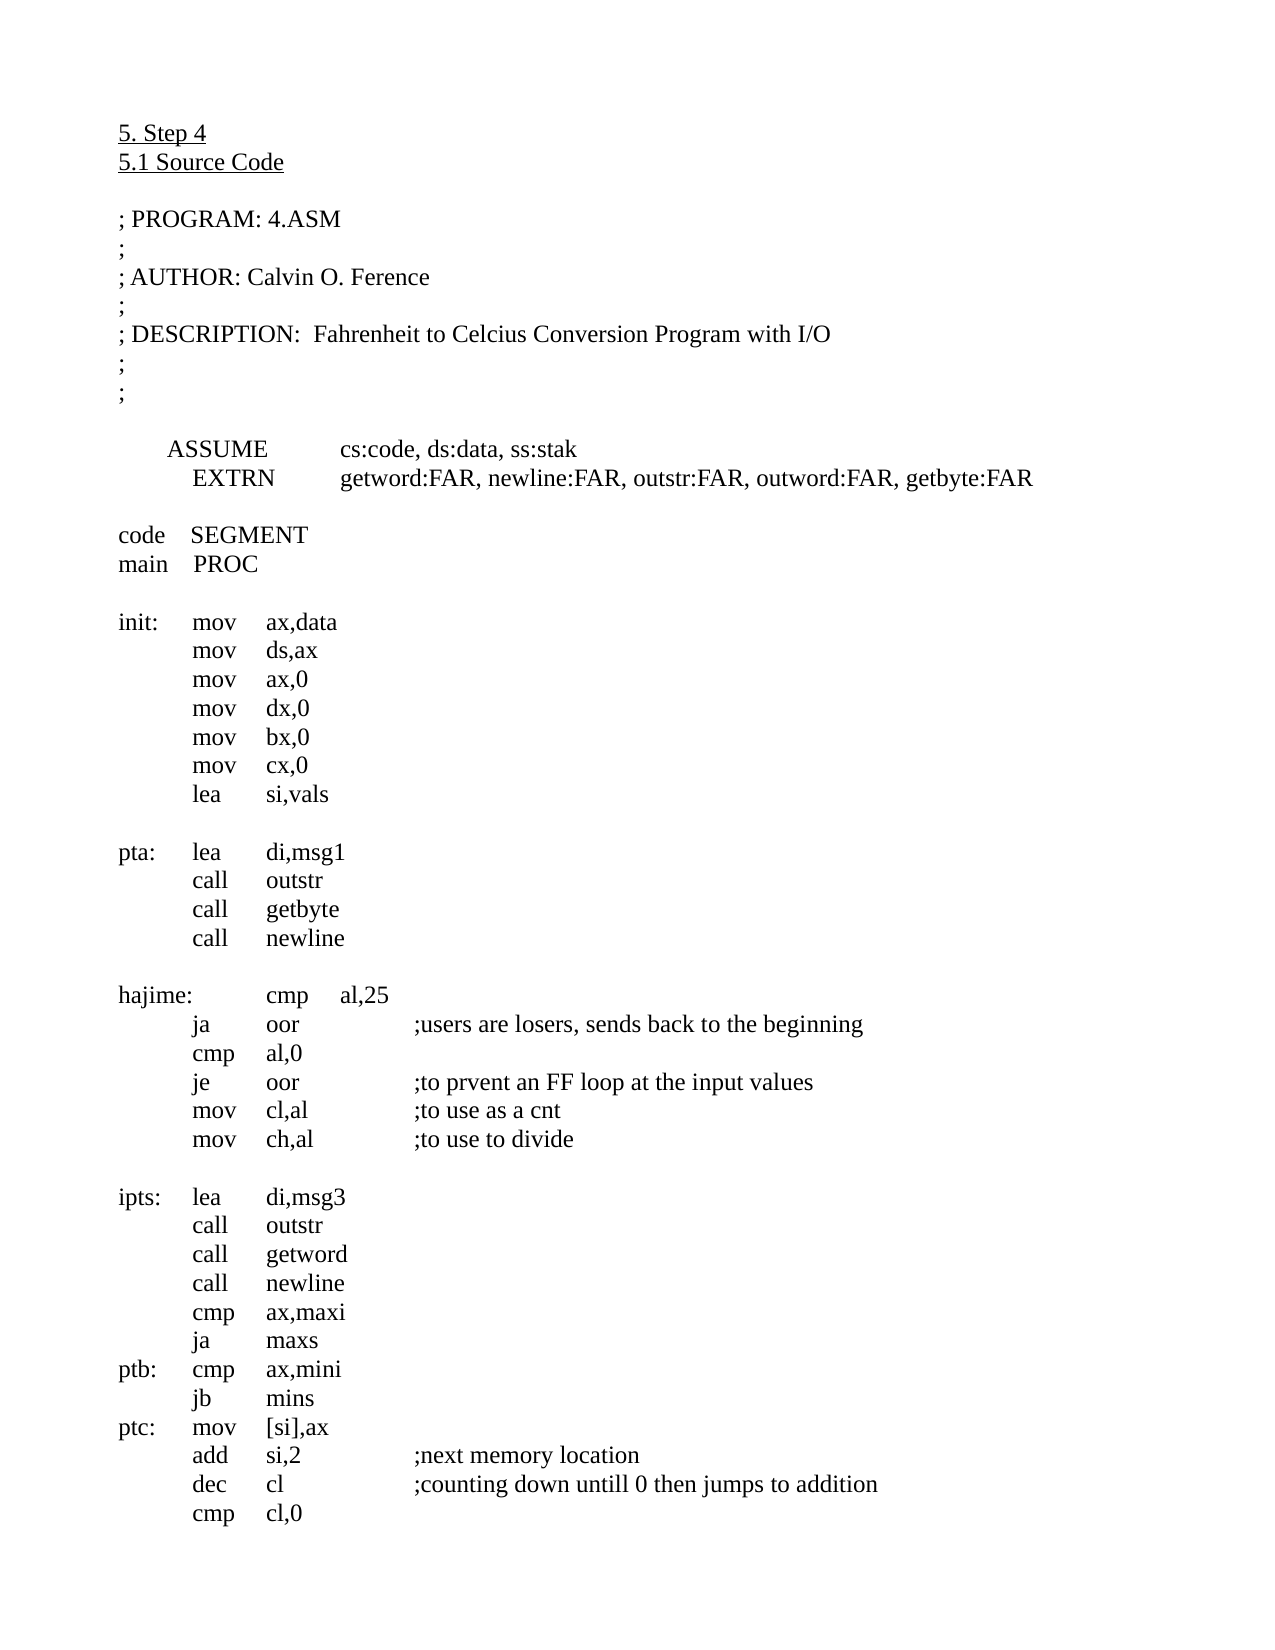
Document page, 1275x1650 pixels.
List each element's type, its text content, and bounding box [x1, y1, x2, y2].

text mov ax,0 [118, 664, 1157, 693]
text pta: lea di,msg1 [118, 837, 1157, 866]
text cmp cl,0 [118, 1498, 1157, 1527]
text mov ds,ax [118, 636, 1157, 664]
text ipts: lea di,msg3 [118, 1182, 1157, 1211]
text hajime: cmp al,25 [118, 981, 1157, 1009]
text ; [118, 233, 1157, 262]
text mov ch,al ;to use to divide [118, 1124, 1157, 1153]
text ja maxs [118, 1326, 1157, 1354]
text main PROC [118, 549, 1157, 578]
text 5. Step 4 [118, 118, 1157, 147]
text code SEGMENT [118, 521, 1157, 549]
text call outstr [118, 1211, 1157, 1239]
text ASSUME cs:code, ds:data, ss:stak [118, 434, 1157, 463]
text ; [118, 377, 1157, 406]
text je oor ;to prvent an FF loop at the input values [118, 1067, 1157, 1096]
text ptc: mov [si],ax [118, 1412, 1157, 1441]
text ; PROGRAM: 4.ASM [118, 204, 1157, 233]
text cmp al,0 [118, 1038, 1157, 1067]
text init: mov ax,data [118, 607, 1157, 636]
text ; DESCRIPTION: Fahrenheit to Celcius Conversion Program with I/O [118, 319, 1157, 348]
text EXTRN getword:FAR, newline:FAR, outstr:FAR, outword:FAR, getbyte:FAR [118, 463, 1157, 492]
text mov bx,0 [118, 722, 1157, 751]
text mov cx,0 [118, 751, 1157, 779]
text call newline [118, 1268, 1157, 1297]
text ; AUTHOR: Calvin O. Ference [118, 262, 1157, 291]
text add si,2 ;next memory location [118, 1441, 1157, 1469]
text mov dx,0 [118, 693, 1157, 722]
text call getbyte [118, 894, 1157, 923]
text jb mins [118, 1383, 1157, 1412]
text 5.1 Source Code [118, 147, 1157, 176]
text ; [118, 291, 1157, 319]
text call newline [118, 923, 1157, 952]
text dec cl ;counting down untill 0 then jumps to addition [118, 1469, 1157, 1498]
text mov cl,al ;to use as a cnt [118, 1096, 1157, 1124]
text lea si,vals [118, 779, 1157, 808]
text call getword [118, 1239, 1157, 1268]
text ; [118, 348, 1157, 377]
text call outstr [118, 866, 1157, 894]
text ja oor ;users are losers, sends back to the beginning [118, 1009, 1157, 1038]
text cmp ax,maxi [118, 1297, 1157, 1326]
text ptb: cmp ax,mini [118, 1354, 1157, 1383]
